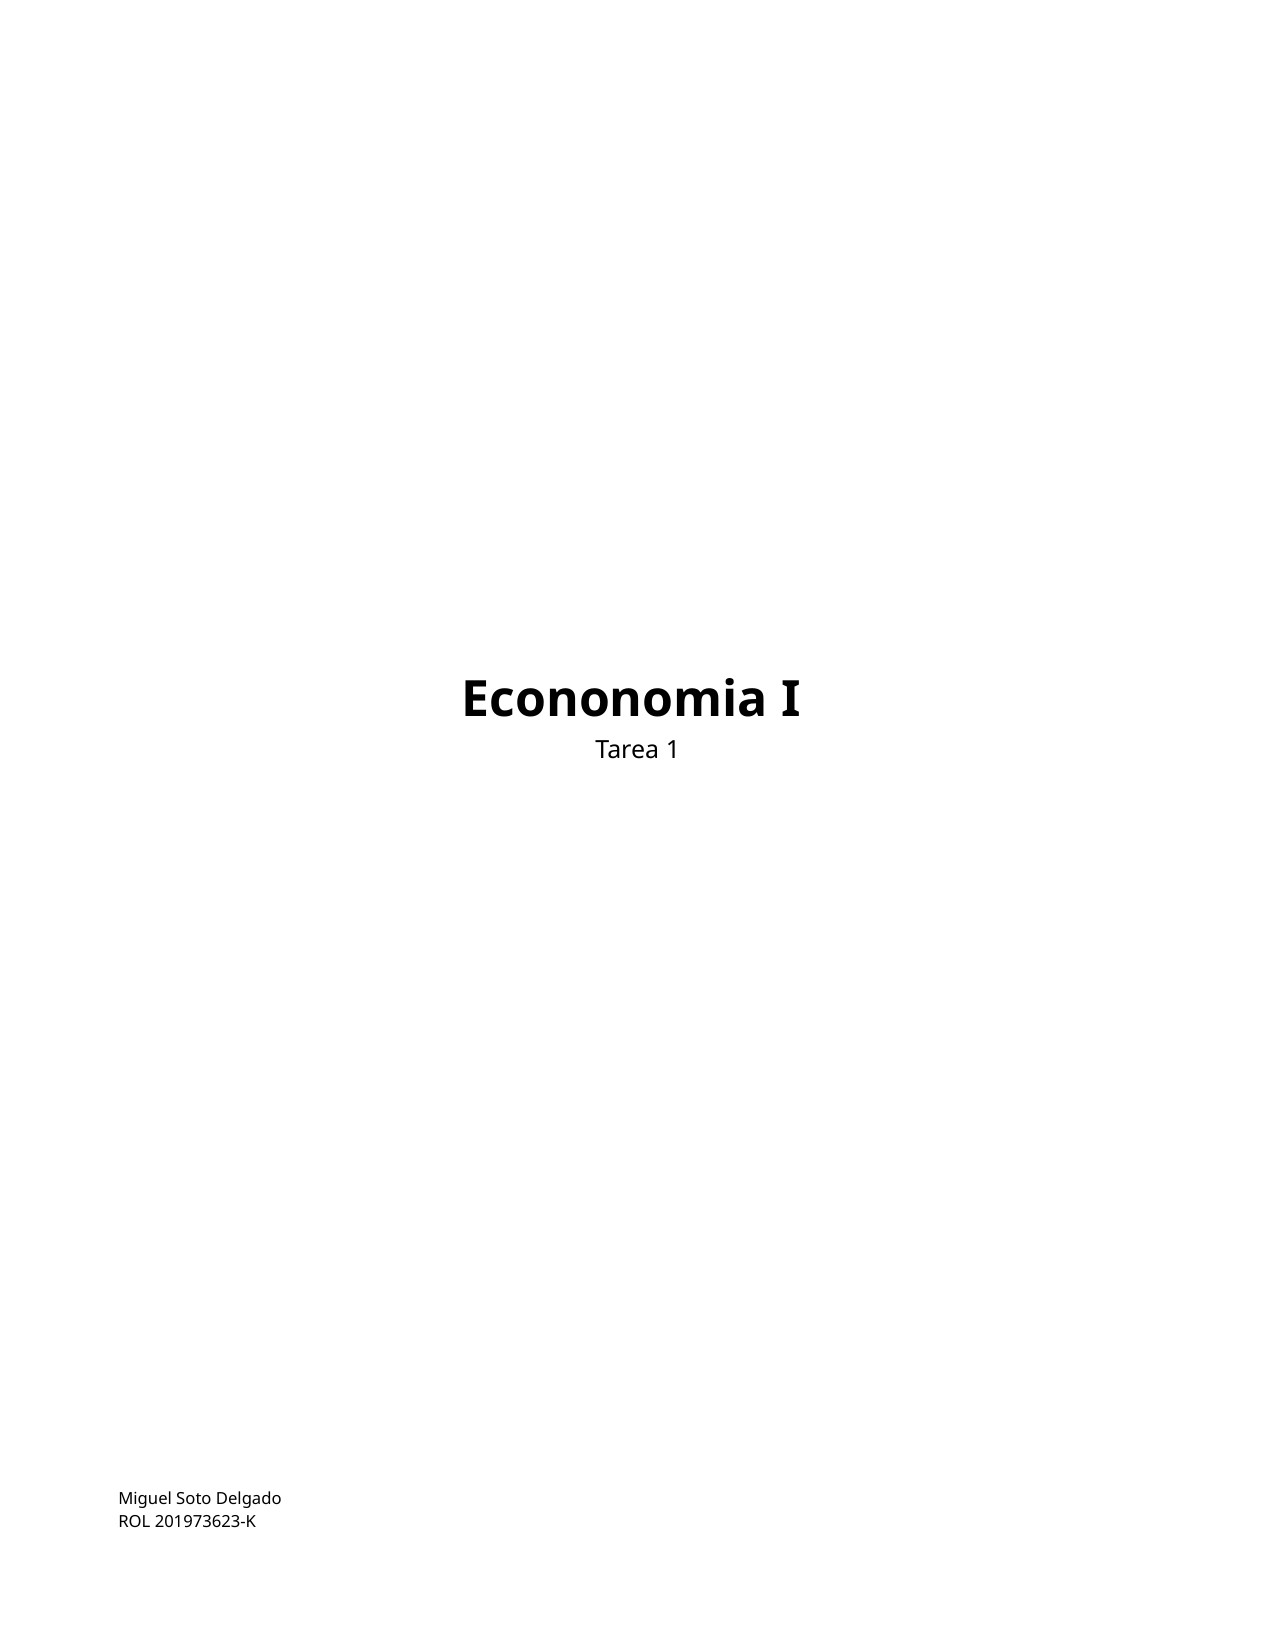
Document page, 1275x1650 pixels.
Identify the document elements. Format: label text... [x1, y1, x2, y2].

text Econonomia I [118, 663, 1157, 731]
text Tarea 1 [118, 731, 1157, 765]
